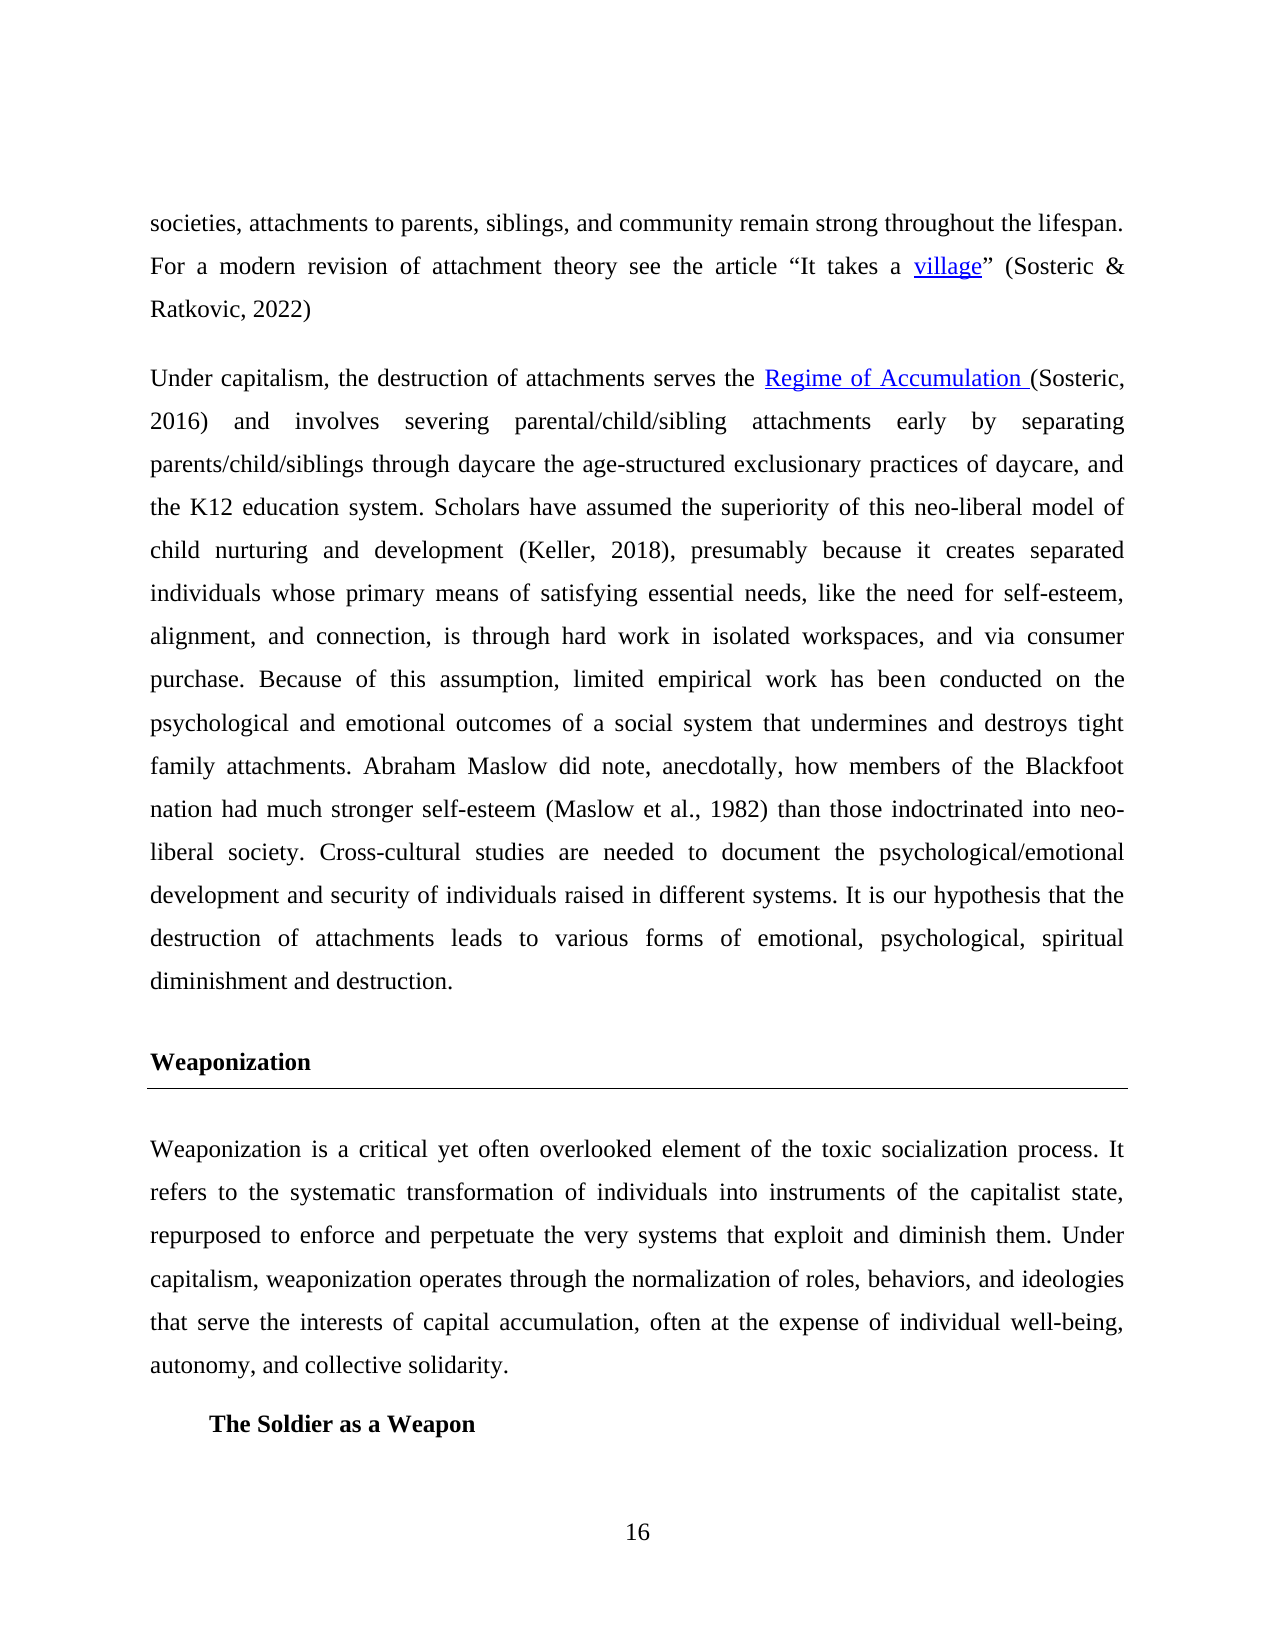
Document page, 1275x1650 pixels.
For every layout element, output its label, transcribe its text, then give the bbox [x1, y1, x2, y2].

text The Soldier as a Weapon [209, 1409, 1125, 1437]
text Under capitalism, the destruction of attachments serves the Regime of Accumulation (Sosteric, 2016) and involves severing parental/child/sibling attachments early by separating parents/child/siblings through daycare the age-structured exclusionary practices of daycare, and the K12 education system. Scholars have assumed the superiority of this neo-liberal model of child nurturing and development (Keller, 2018), presumably because it creates separated individuals whose primary means of satisfying essential needs, like the need for self-esteem, alignment, and connection, is through hard work in isolated workspaces, and via consumer purchase. Because of this assumption, limited empirical work has been conducted on the psychological and emotional outcomes of a social system that undermines and destroys tight family attachments. Abraham Maslow did note, anecdotally, how members of the Blackfoot nation had much stronger self-esteem (Maslow et al., 1982) than those indoctrinated into neo-liberal society. Cross-cultural studies are needed to document the psychological/emotional development and security of individuals raised in different systems. It is our hypothesis that the destruction of attachments leads to various forms of emotional, psychological, spiritual diminishment and destruction. [150, 363, 1125, 995]
subtitle Weaponization [147, 1044, 1128, 1088]
text Weaponization is a critical yet often overlooked element of the toxic socialization process. It refers to the systematic transformation of individuals into instruments of the capitalist state, repurposed to enforce and perpetuate the very systems that exploit and diminish them. Under capitalism, weaponization operates through the normalization of roles, behaviors, and ideologies that serve the interests of capital accumulation, often at the expense of individual well-being, autonomy, and collective solidarity. [150, 1134, 1125, 1379]
text societies, attachments to parents, siblings, and community remain strong throughout the lifespan. For a modern revision of attachment theory see the article “It takes a village” (Sosteric & Ratkovic, 2022) [150, 208, 1125, 323]
